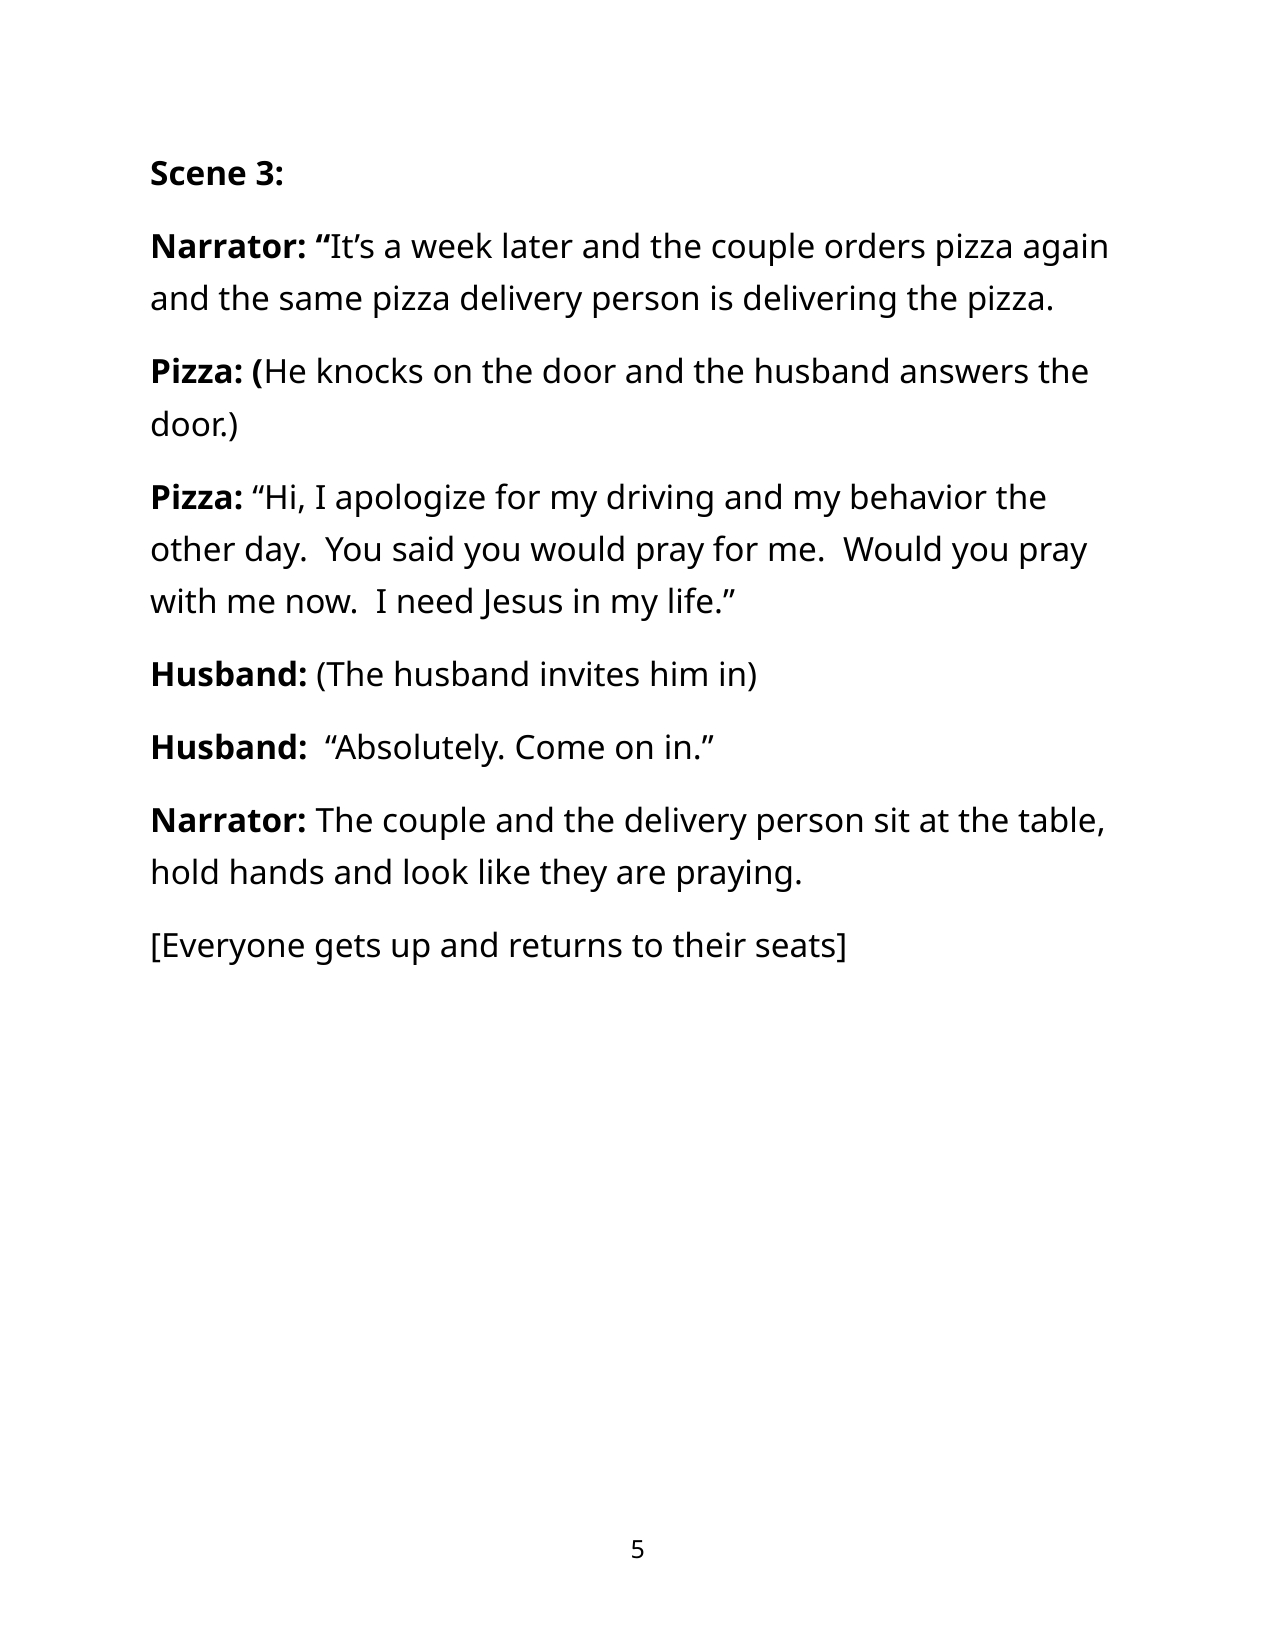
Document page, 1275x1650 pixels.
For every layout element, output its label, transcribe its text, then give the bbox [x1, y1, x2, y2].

text Husband: (The husband invites him in) [150, 651, 1125, 696]
text Narrator: The couple and the delivery person sit at the table, hold hands and look like they are praying. [150, 797, 1125, 894]
text Pizza: (He knocks on the door and the husband answers the door.) [150, 348, 1125, 446]
text Pizza: “Hi, I apologize for my driving and my behavior the other day. You said you would pray for me. Would you pray with me now. I need Jesus in my life.” [150, 473, 1125, 623]
text Narrator: “It’s a week later and the couple orders pizza again and the same pizza delivery person is delivering the pizza. [150, 223, 1125, 321]
text Scene 3: [150, 150, 1125, 195]
text [Everyone gets up and returns to their seats] [150, 922, 1125, 967]
text Husband: “Absolutely. Come on in.” [150, 724, 1125, 769]
